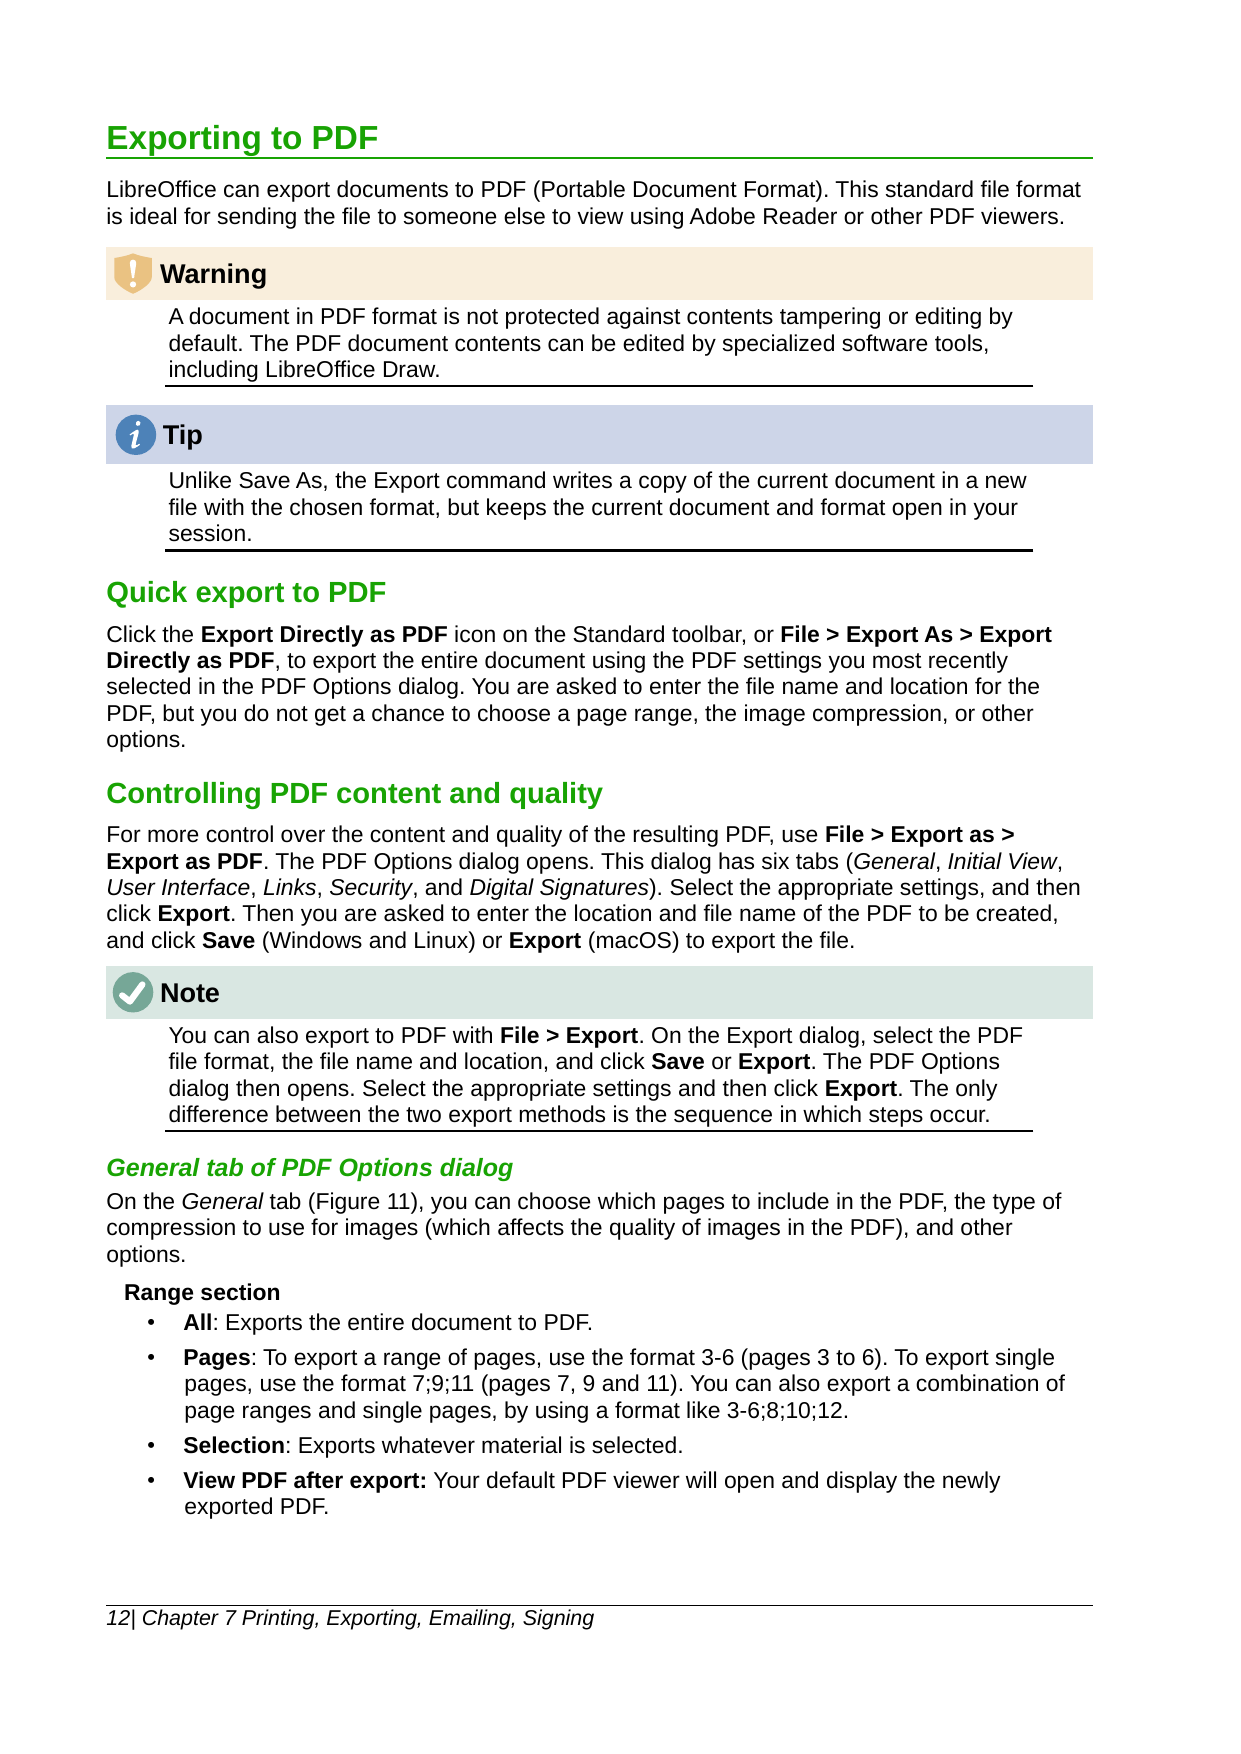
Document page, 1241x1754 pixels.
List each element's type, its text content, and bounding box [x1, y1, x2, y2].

text Unlike Save As, the Export command writes a copy of the current document in a new file with the chosen format, but keeps the current document and format open in your session. [165, 464, 1033, 549]
text Range section [124, 1279, 1093, 1306]
list View PDF after export: Your default PDF viewer will open and display the newly exported PDF. [144, 1464, 1093, 1523]
text A document in PDF format is not protected against contents tampering or editing by default. The PDF document contents can be edited by specialized software tools, including LibreOffice Draw. [165, 300, 1033, 385]
text Click the Export Directly as PDF icon on the Standard toolbar, or File > Export As > Export Directly as PDF, to export the entire document using the PDF settings you most recently selected in the PDF Options dialog. You are asked to enter the file name and location for the PDF, but you do not get a chance to choose a page range, the image compression, or other options. [106, 621, 1093, 752]
text You can also export to PDF with File > Export. On the Export dialog, select the PDF file format, the file name and location, and click Save or Export. The PDF Options dialog then opens. Select the appropriate settings and then click Export. The only difference between the two export methods is the sequence in which steps occur. [165, 1019, 1033, 1130]
subtitle Note [106, 966, 1093, 1019]
list Selection: Exports whatever material is selected. [144, 1429, 1093, 1458]
subtitle Controlling PDF content and quality [106, 776, 1093, 809]
subtitle General tab of PDF Options dialog [106, 1153, 1093, 1182]
subtitle Exporting to PDF [106, 118, 1093, 157]
list All: Exports the entire document to PDF. [144, 1306, 1093, 1335]
subtitle Tip [106, 405, 1093, 464]
text On the General tab (Figure 11), you can choose which pages to include in the PDF, the type of compression to use for images (which affects the quality of images in the PDF), and other options. [106, 1188, 1093, 1267]
text For more control over the content and quality of the resulting PDF, use File > Export as > Export as PDF. The PDF Options dialog opens. This dialog has six tabs (General, Initial View, User Interface, Links, Security, and Digital Signatures). Select the appropriate settings, and then click Export. Then you are asked to enter the location and file name of the PDF to be created, and click Save (Windows and Linux) or Export (macOS) to export the file. [106, 821, 1093, 953]
subtitle Quick export to PDF [106, 575, 1093, 609]
subtitle Warning [106, 247, 1093, 300]
text LibreOffice can export documents to PDF (Portable Document Format). This standard file format is ideal for sending the file to someone else to view using Adobe Reader or other PDF viewers. [106, 176, 1093, 229]
list Pages: To export a range of pages, use the format 3-6 (pages 3 to 6). To export single pages, use the format 7;9;11 (pages 7, 9 and 11). You can also export a combination of page ranges and single pages, by using a format like 3-6;8;10;12. [144, 1341, 1093, 1423]
